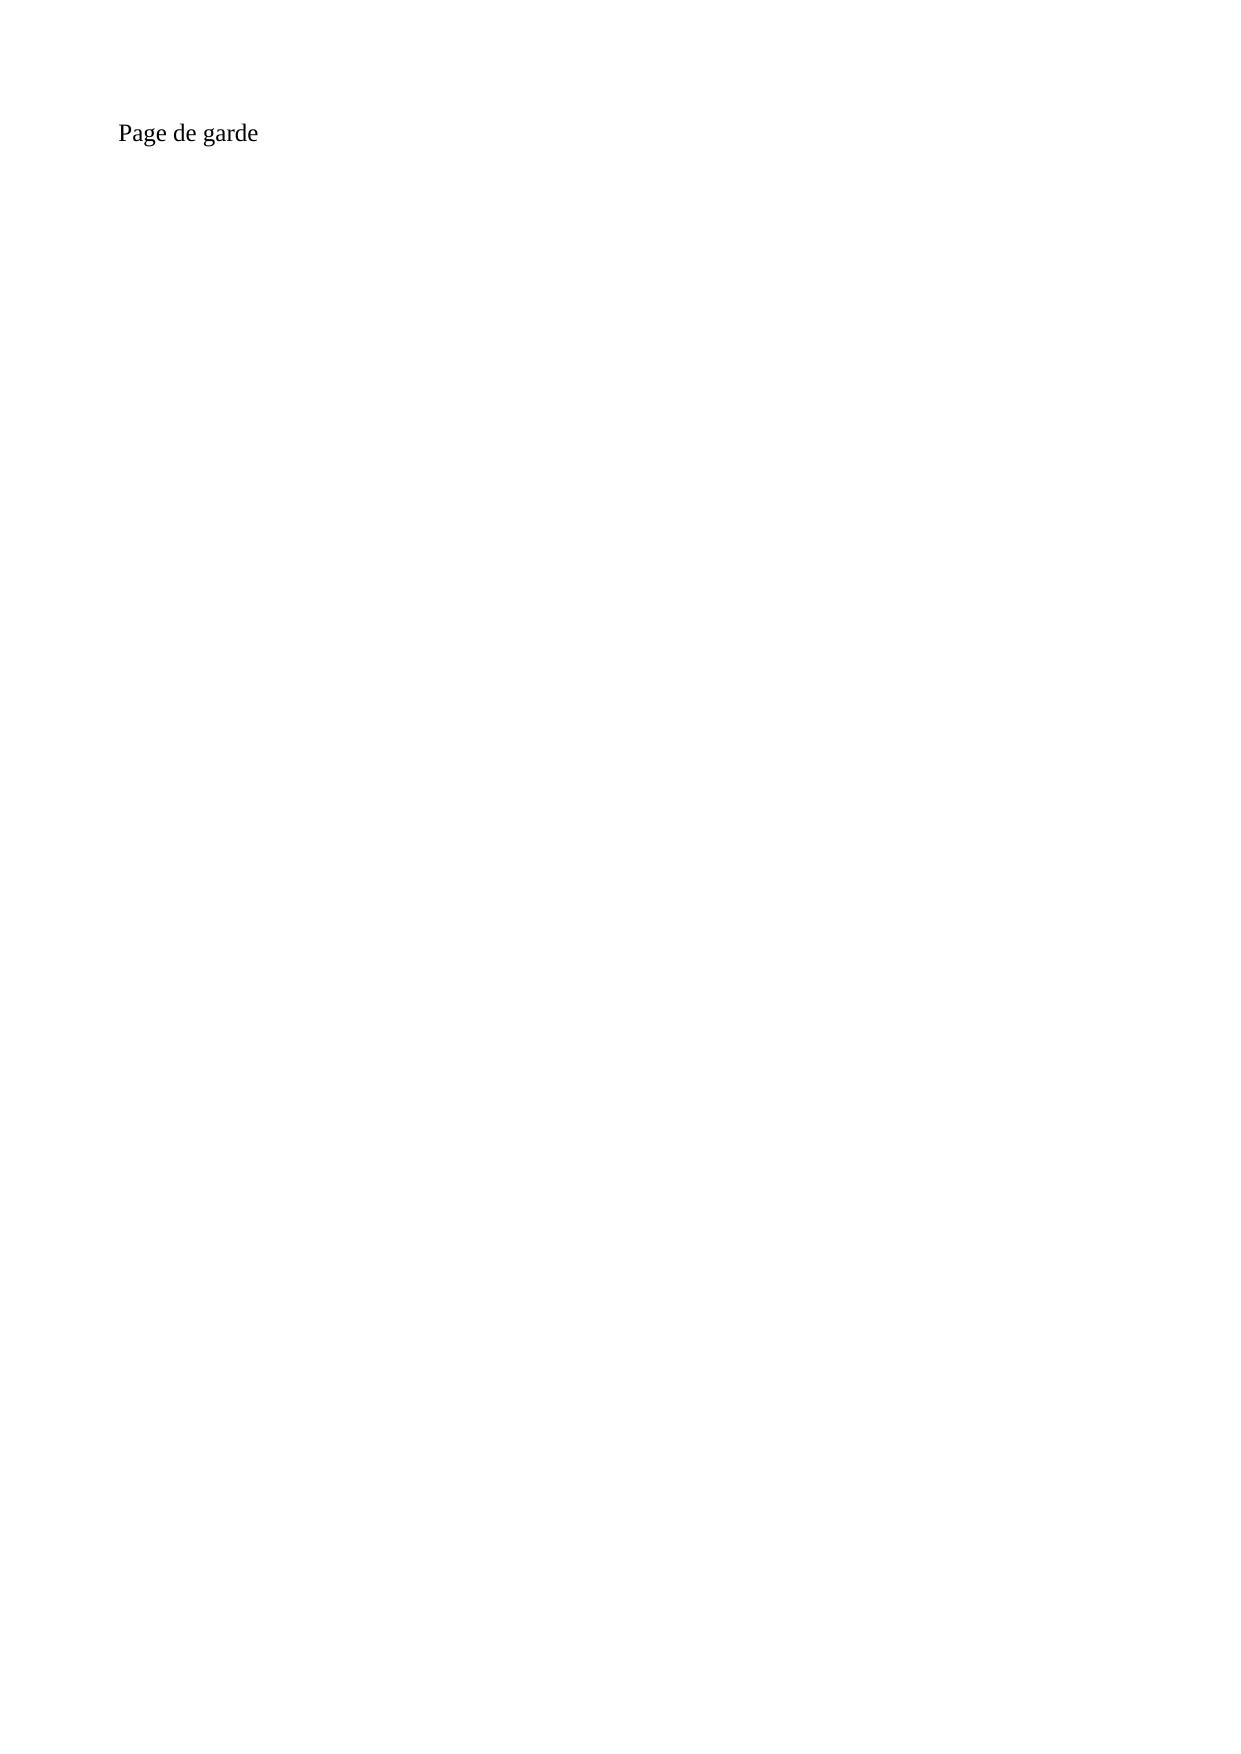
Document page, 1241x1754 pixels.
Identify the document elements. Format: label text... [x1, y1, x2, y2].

text Page de garde [118, 118, 1122, 147]
